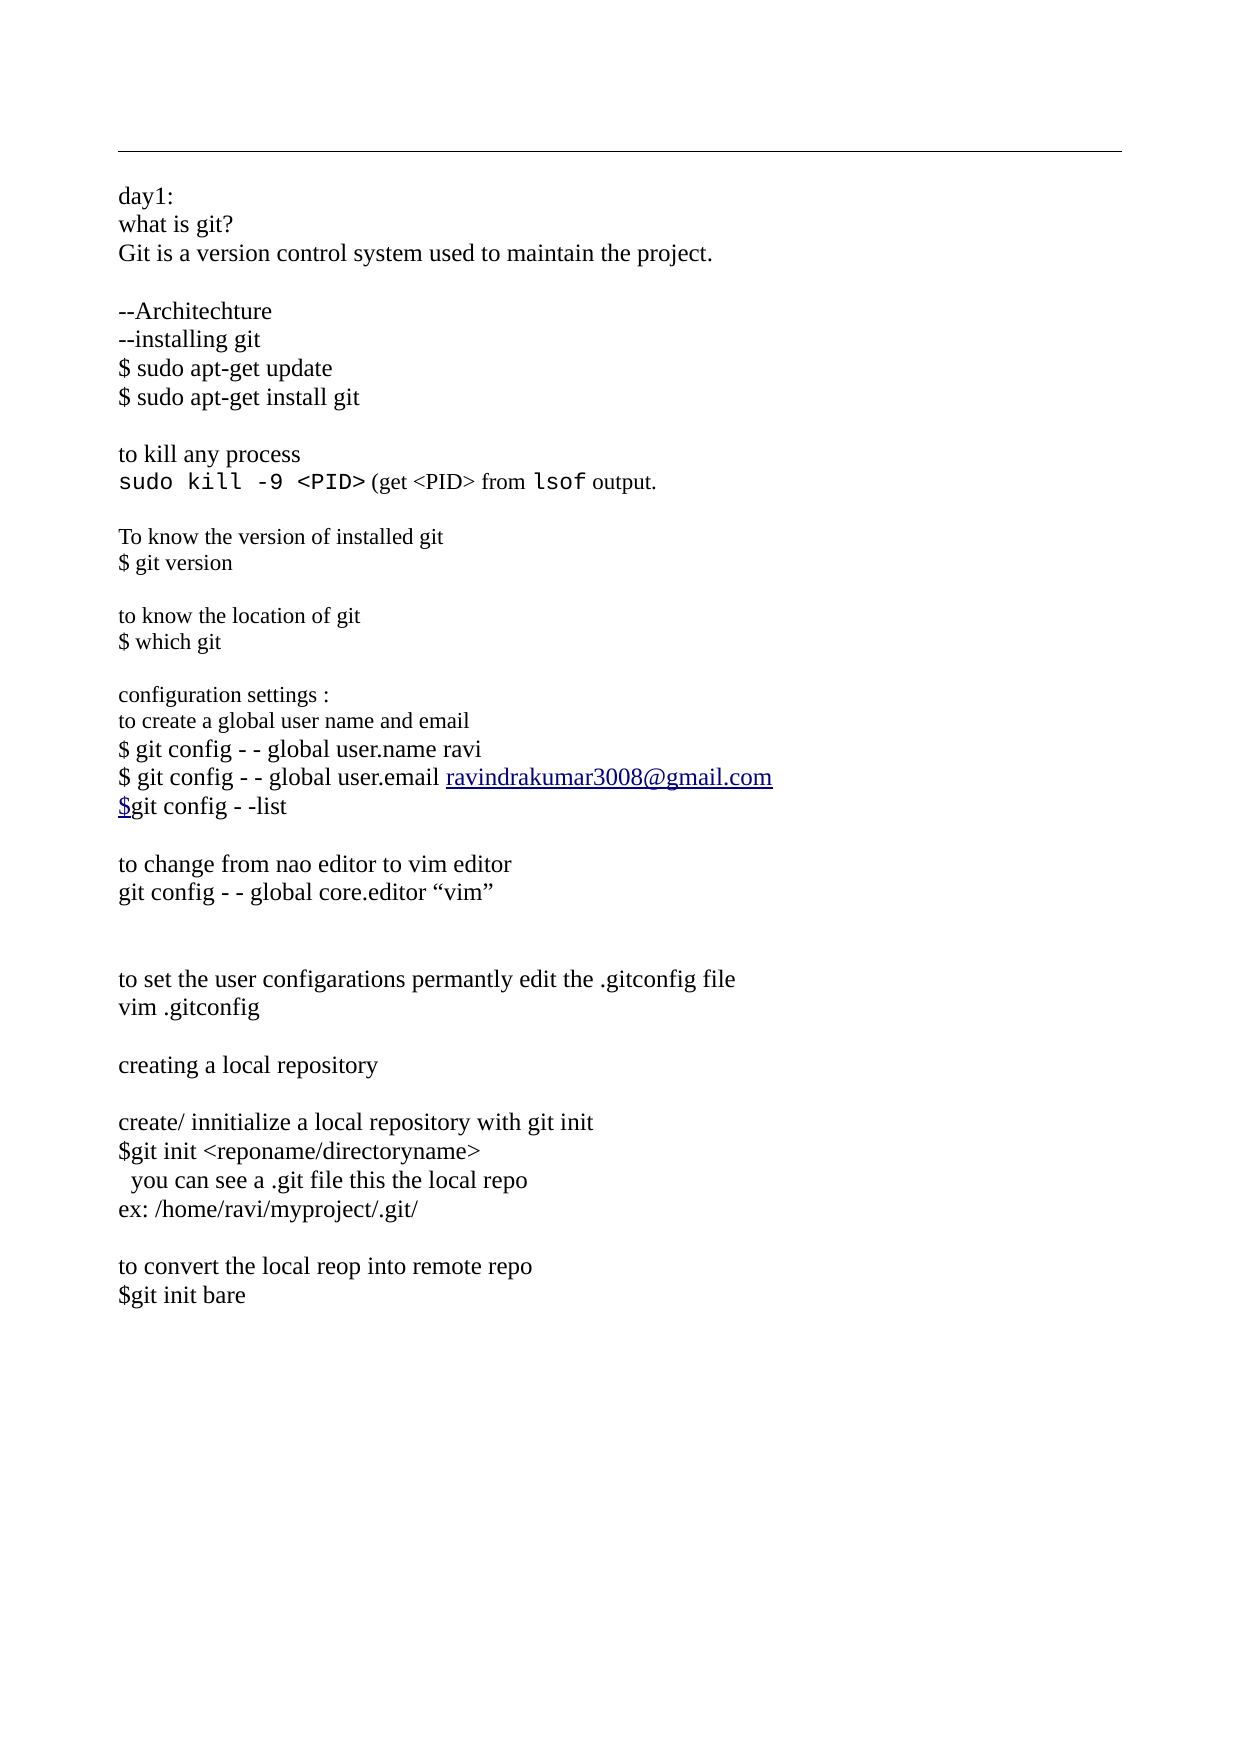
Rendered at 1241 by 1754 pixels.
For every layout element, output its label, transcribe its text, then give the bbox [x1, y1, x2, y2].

text what is git? [118, 209, 1122, 238]
text git config - - global core.editor “vim” [118, 877, 1122, 906]
text $ sudo apt-get update [118, 353, 1122, 382]
text To know the version of installed git [118, 523, 1122, 549]
text $ git config - - global user.email ravindrakumar3008@gmail.com [118, 762, 1122, 791]
text $git config - -list [118, 791, 1122, 820]
text you can see a .git file this the local repo [118, 1165, 1122, 1194]
text $ git config - - global user.name ravi [118, 734, 1122, 762]
text day1: [118, 181, 1122, 209]
text to convert the local reop into remote repo [118, 1251, 1122, 1280]
text --Architechture [118, 296, 1122, 324]
text to kill any process [118, 439, 1122, 468]
text create/ innitialize a local repository with git init [118, 1107, 1122, 1136]
text creating a local repository [118, 1050, 1122, 1079]
text to set the user configarations permantly edit the .gitconfig file [118, 964, 1122, 992]
text to create a global user name and email [118, 707, 1122, 734]
text vim .gitconfig [118, 992, 1122, 1021]
text $ which git [118, 628, 1122, 655]
text $git init bare [118, 1280, 1122, 1309]
text $git init <reponame/directoryname> [118, 1136, 1122, 1165]
text configuration settings : [118, 681, 1122, 707]
text $ git version [118, 549, 1122, 576]
text --installing git [118, 324, 1122, 353]
text ex: /home/ravi/myproject/.git/ [118, 1194, 1122, 1222]
text Git is a version control system used to maintain the project. [118, 238, 1122, 267]
text to change from nao editor to vim editor [118, 849, 1122, 877]
text $ sudo apt-get install git [118, 382, 1122, 411]
text to know the location of git [118, 602, 1122, 628]
text sudo kill -9 <PID> (get <PID> from lsof output. [118, 468, 1122, 497]
